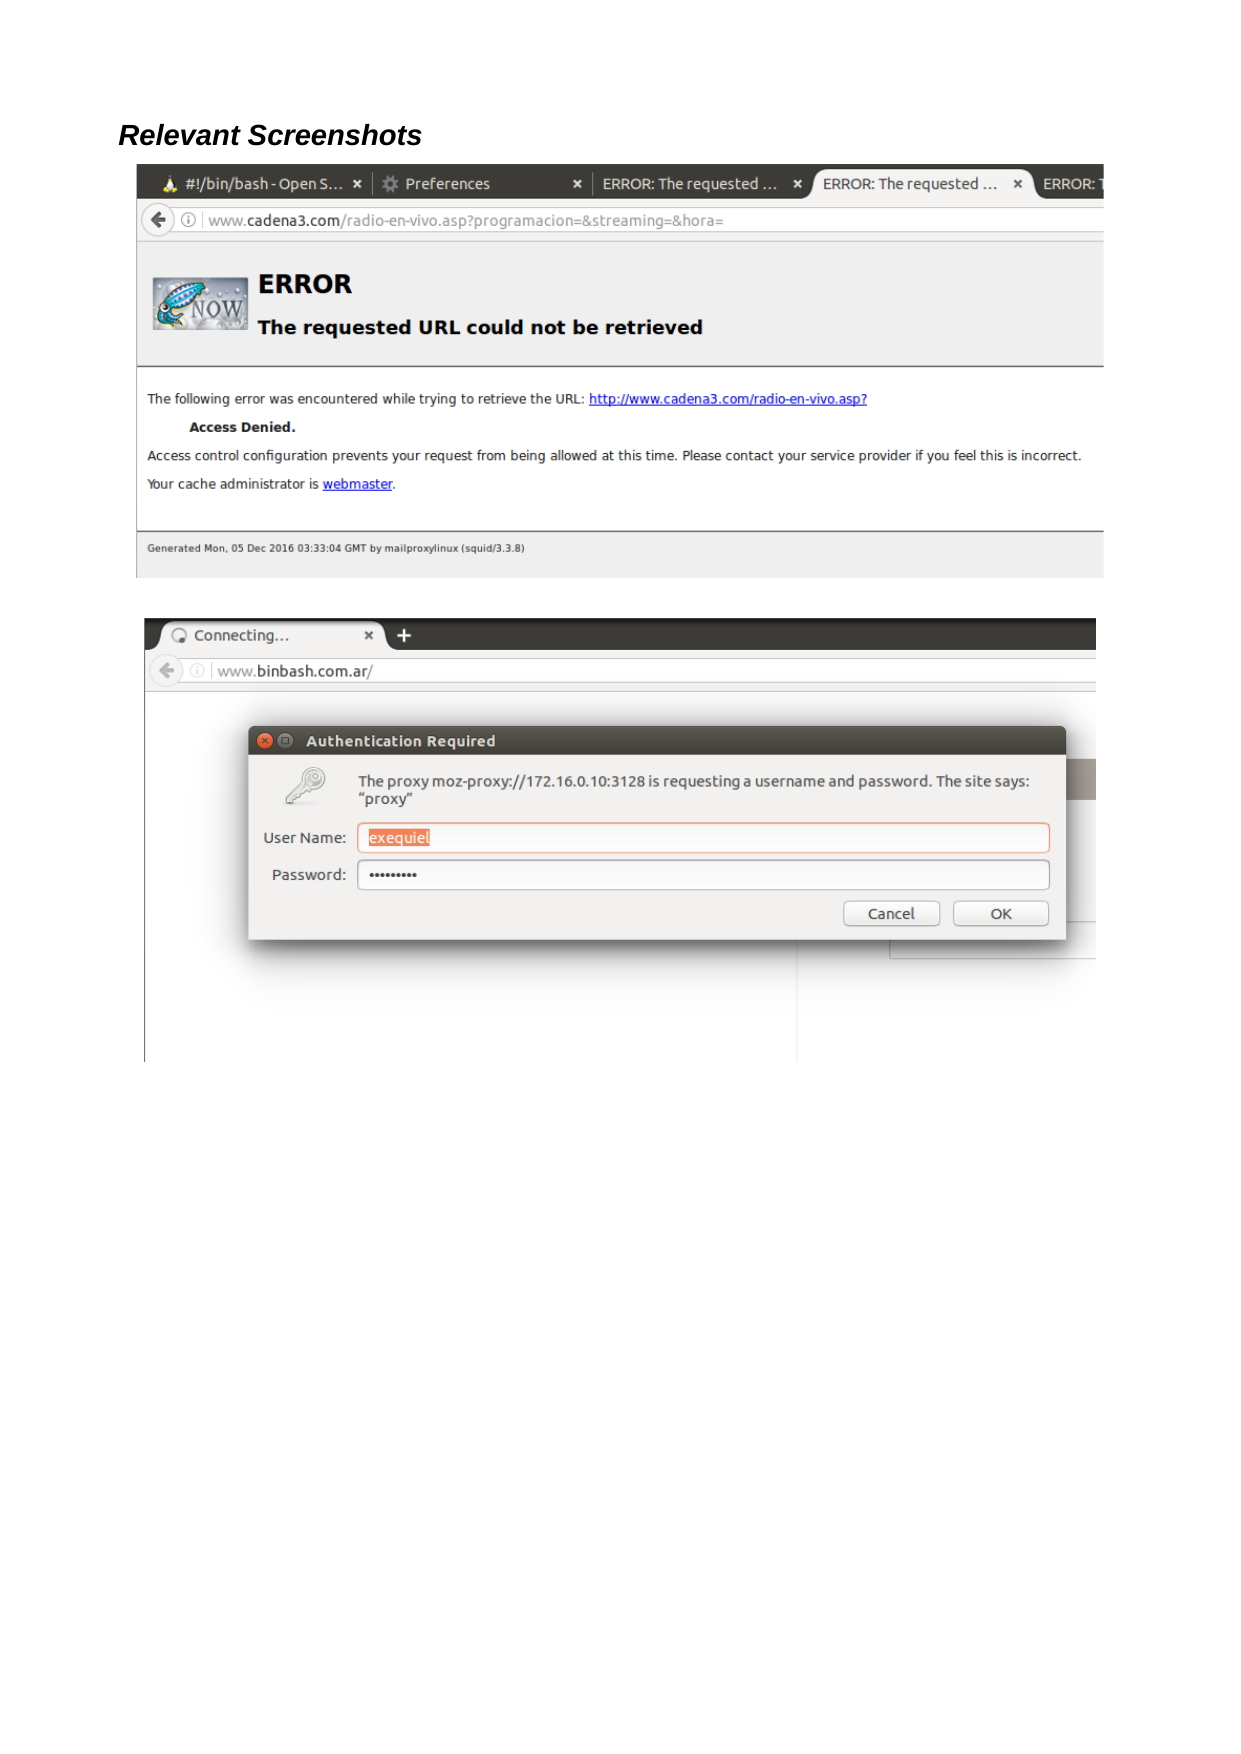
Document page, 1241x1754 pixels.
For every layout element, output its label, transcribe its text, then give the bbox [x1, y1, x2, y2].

picture [136, 164, 1104, 578]
picture [144, 618, 1096, 1062]
subtitle Relevant Screenshots [118, 118, 1122, 152]
